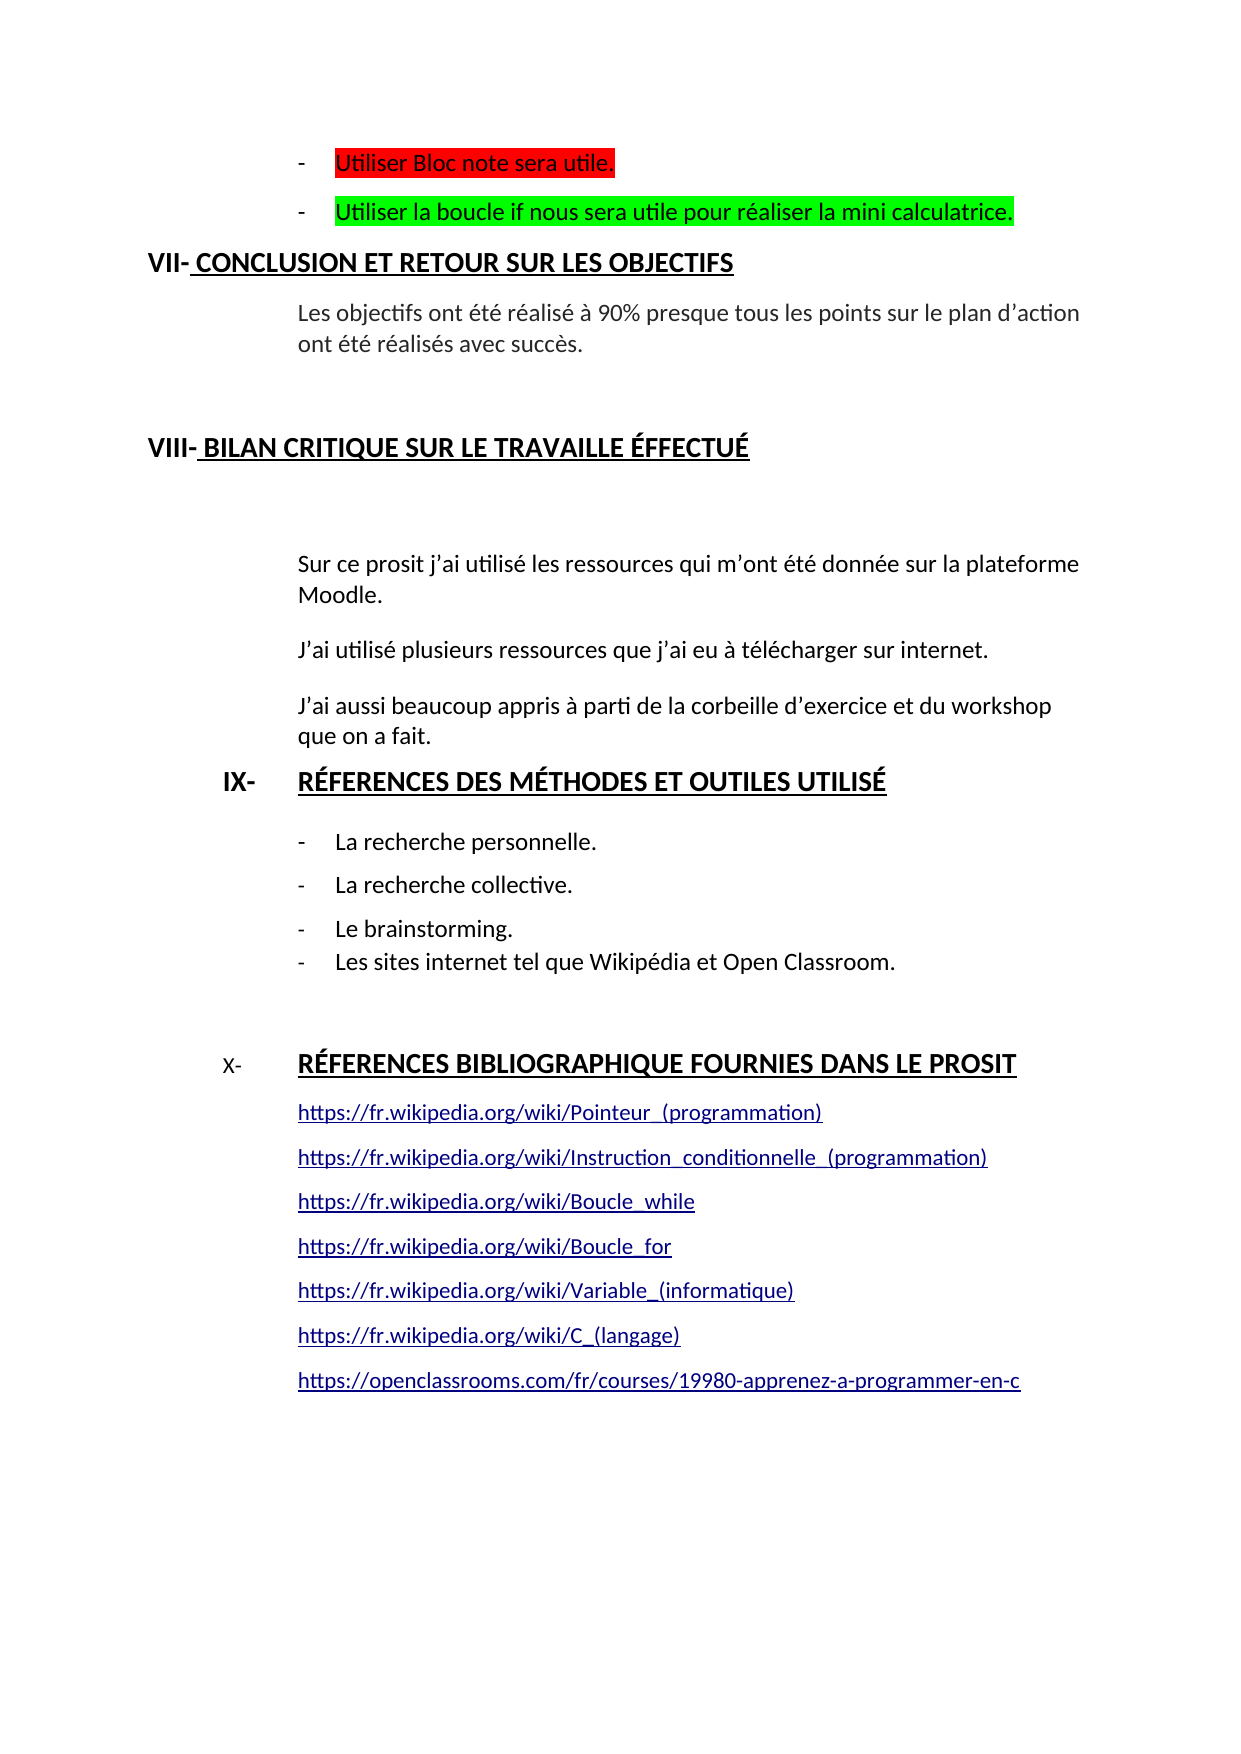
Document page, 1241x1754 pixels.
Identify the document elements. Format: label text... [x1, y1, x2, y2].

list Les objectifs ont été réalisé à 90% presque tous les points sur le plan d’action ont été réalisés avec succès. [298, 297, 1093, 358]
list La recherche personnelle. [298, 826, 1093, 857]
list Utiliser Bloc note sera utile. [298, 148, 1093, 178]
list Le brainstorming. [298, 913, 1093, 944]
list Les sites internet tel que Wikipédia et Open Classroom. [298, 946, 1093, 977]
text VII- CONCLUSION ET RETOUR SUR LES OBJECTIFS [148, 244, 1093, 279]
list https://fr.wikipedia.org/wiki/Instruction_conditionnelle_(programmation) [298, 1143, 1093, 1171]
list https://openclassrooms.com/fr/courses/19980-apprenez-a-programmer-en-c [298, 1366, 1093, 1394]
list La recherche collective. [298, 870, 1093, 900]
list https://fr.wikipedia.org/wiki/C_(langage) [298, 1321, 1093, 1349]
list Utiliser la boucle if nous sera utile pour réaliser la mini calculatrice. [298, 196, 1093, 226]
list J’ai aussi beaucoup appris à parti de la corbeille d’exercice et du workshop que on a fait. [298, 690, 1093, 751]
list RÉFERENCES DES MÉTHODES ET OUTILES UTILISÉ [223, 763, 1093, 799]
list Sur ce prosit j’ai utilisé les ressources qui m’ont été donnée sur la plateforme Moodle. [298, 548, 1093, 609]
list J’ai utilisé plusieurs ressources que j’ai eu à télécharger sur internet. [298, 634, 1093, 665]
list RÉFERENCES BIBLIOGRAPHIQUE FOURNIES DANS LE PROSIT [223, 1046, 1093, 1081]
list https://fr.wikipedia.org/wiki/Boucle_while [298, 1187, 1093, 1215]
list https://fr.wikipedia.org/wiki/Pointeur_(programmation) [298, 1098, 1093, 1126]
list https://fr.wikipedia.org/wiki/Variable_(informatique) [298, 1277, 1093, 1305]
list https://fr.wikipedia.org/wiki/Boucle_for [298, 1232, 1093, 1260]
text VIII- BILAN CRITIQUE SUR LE TRAVAILLE ÉFFECTUÉ [148, 429, 1093, 464]
